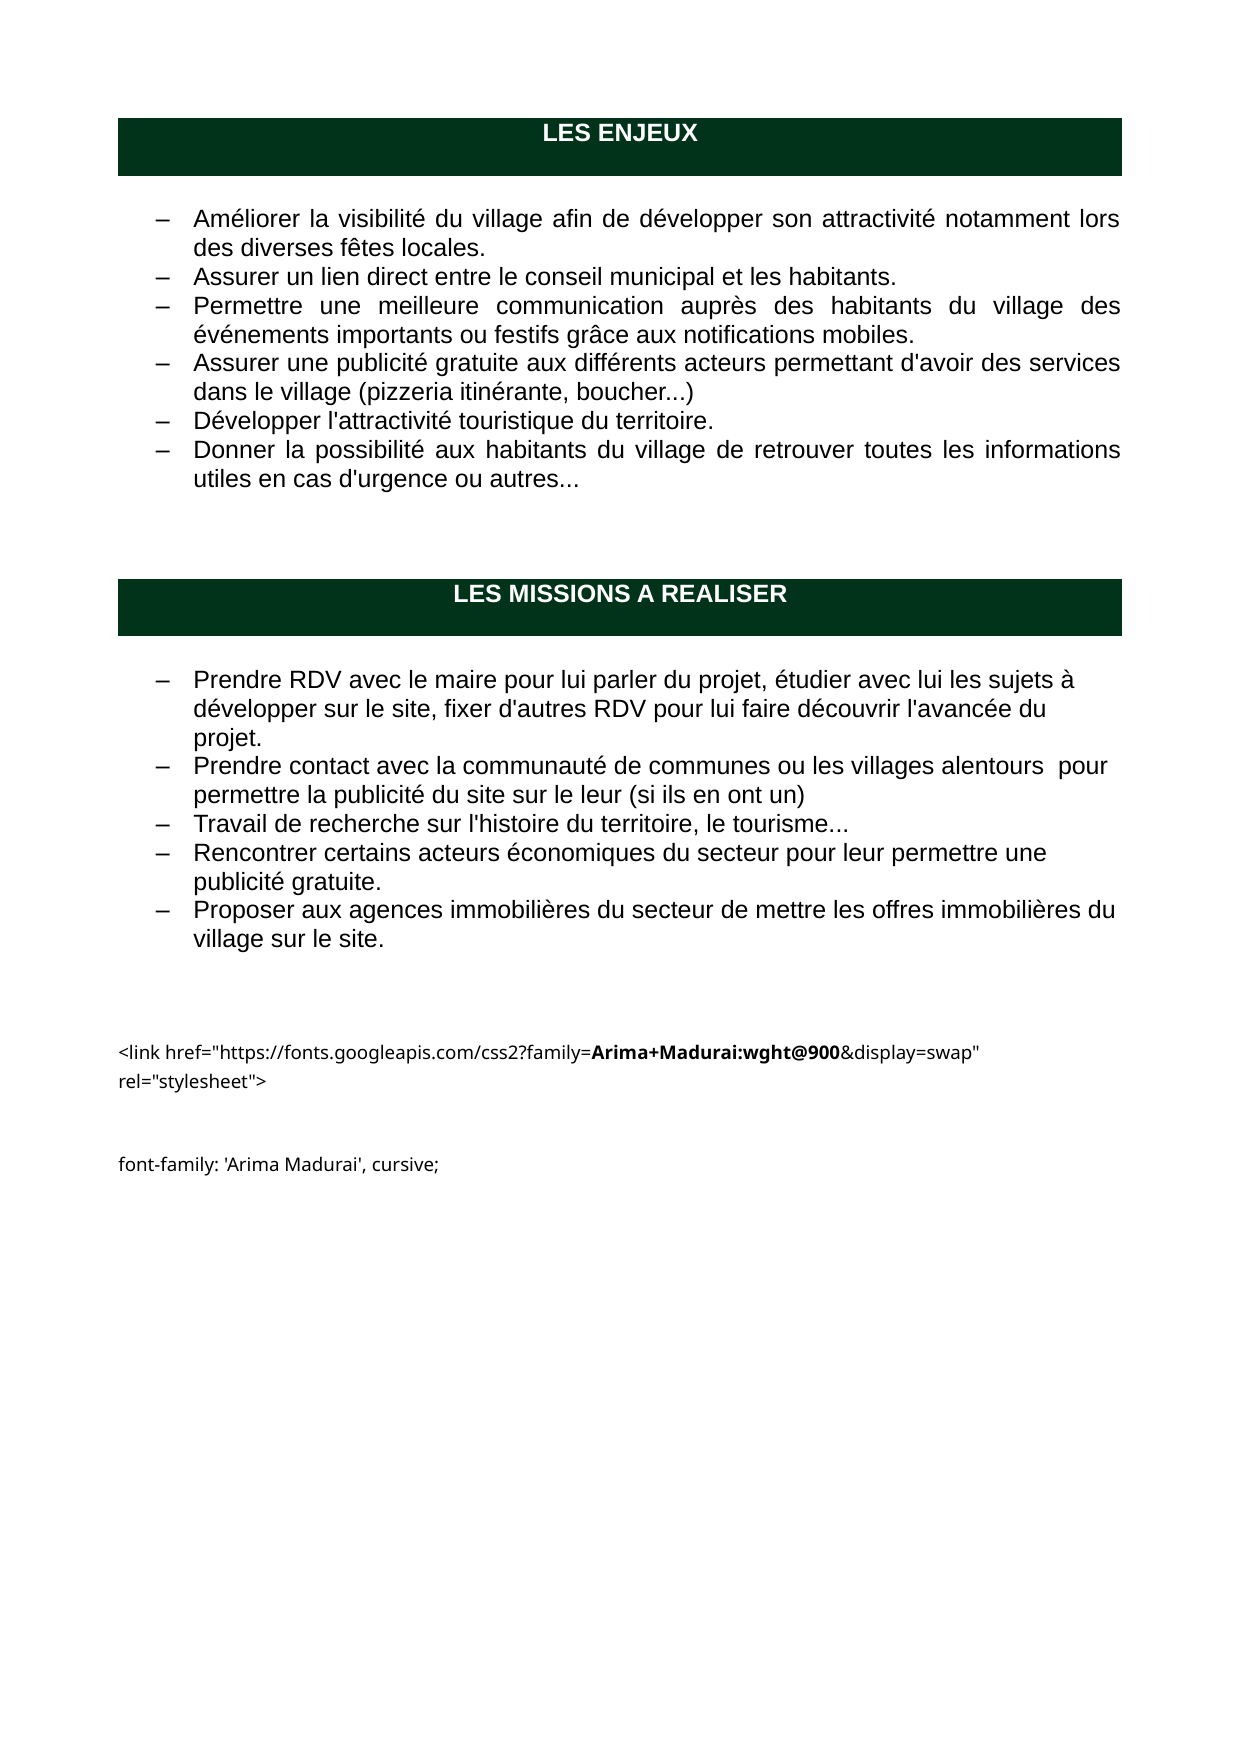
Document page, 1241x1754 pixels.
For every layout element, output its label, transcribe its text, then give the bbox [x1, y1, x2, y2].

list Développer l'attractivité touristique du territoire. [156, 406, 1122, 435]
list Assurer une publicité gratuite aux différents acteurs permettant d'avoir des services dans le village (pizzeria itinérante, boucher...) [156, 348, 1122, 406]
list Permettre une meilleure communication auprès des habitants du village des événements importants ou festifs grâce aux notifications mobiles. [156, 291, 1122, 348]
text font-family: 'Arima Madurai', cursive; [118, 1151, 1122, 1177]
list Donner la possibilité aux habitants du village de retrouver toutes les informations utiles en cas d'urgence ou autres... [156, 435, 1122, 492]
text <link href="https://fonts.googleapis.com/css2?family=Arima+Madurai:wght@900&display=swap" rel="stylesheet"> [118, 1039, 1122, 1094]
list Proposer aux agences immobilières du secteur de mettre les offres immobilières du village sur le site. [156, 895, 1122, 953]
list Assurer un lien direct entre le conseil municipal et les habitants. [156, 262, 1122, 291]
list Prendre contact avec la communauté de communes ou les villages alentours pour permettre la publicité du site sur le leur (si ils en ont un) [156, 751, 1122, 809]
list Améliorer la visibilité du village afin de développer son attractivité notamment lors des diverses fêtes locales. [156, 204, 1122, 262]
text LES ENJEUX [118, 118, 1122, 147]
text LES MISSIONS A REALISER [118, 579, 1122, 607]
list Travail de recherche sur l'histoire du territoire, le tourisme... [156, 809, 1122, 838]
list Rencontrer certains acteurs économiques du secteur pour leur permettre une publicité gratuite. [156, 838, 1122, 895]
list Prendre RDV avec le maire pour lui parler du projet, étudier avec lui les sujets à développer sur le site, fixer d'autres RDV pour lui faire découvrir l'avancée du projet. [156, 665, 1122, 751]
